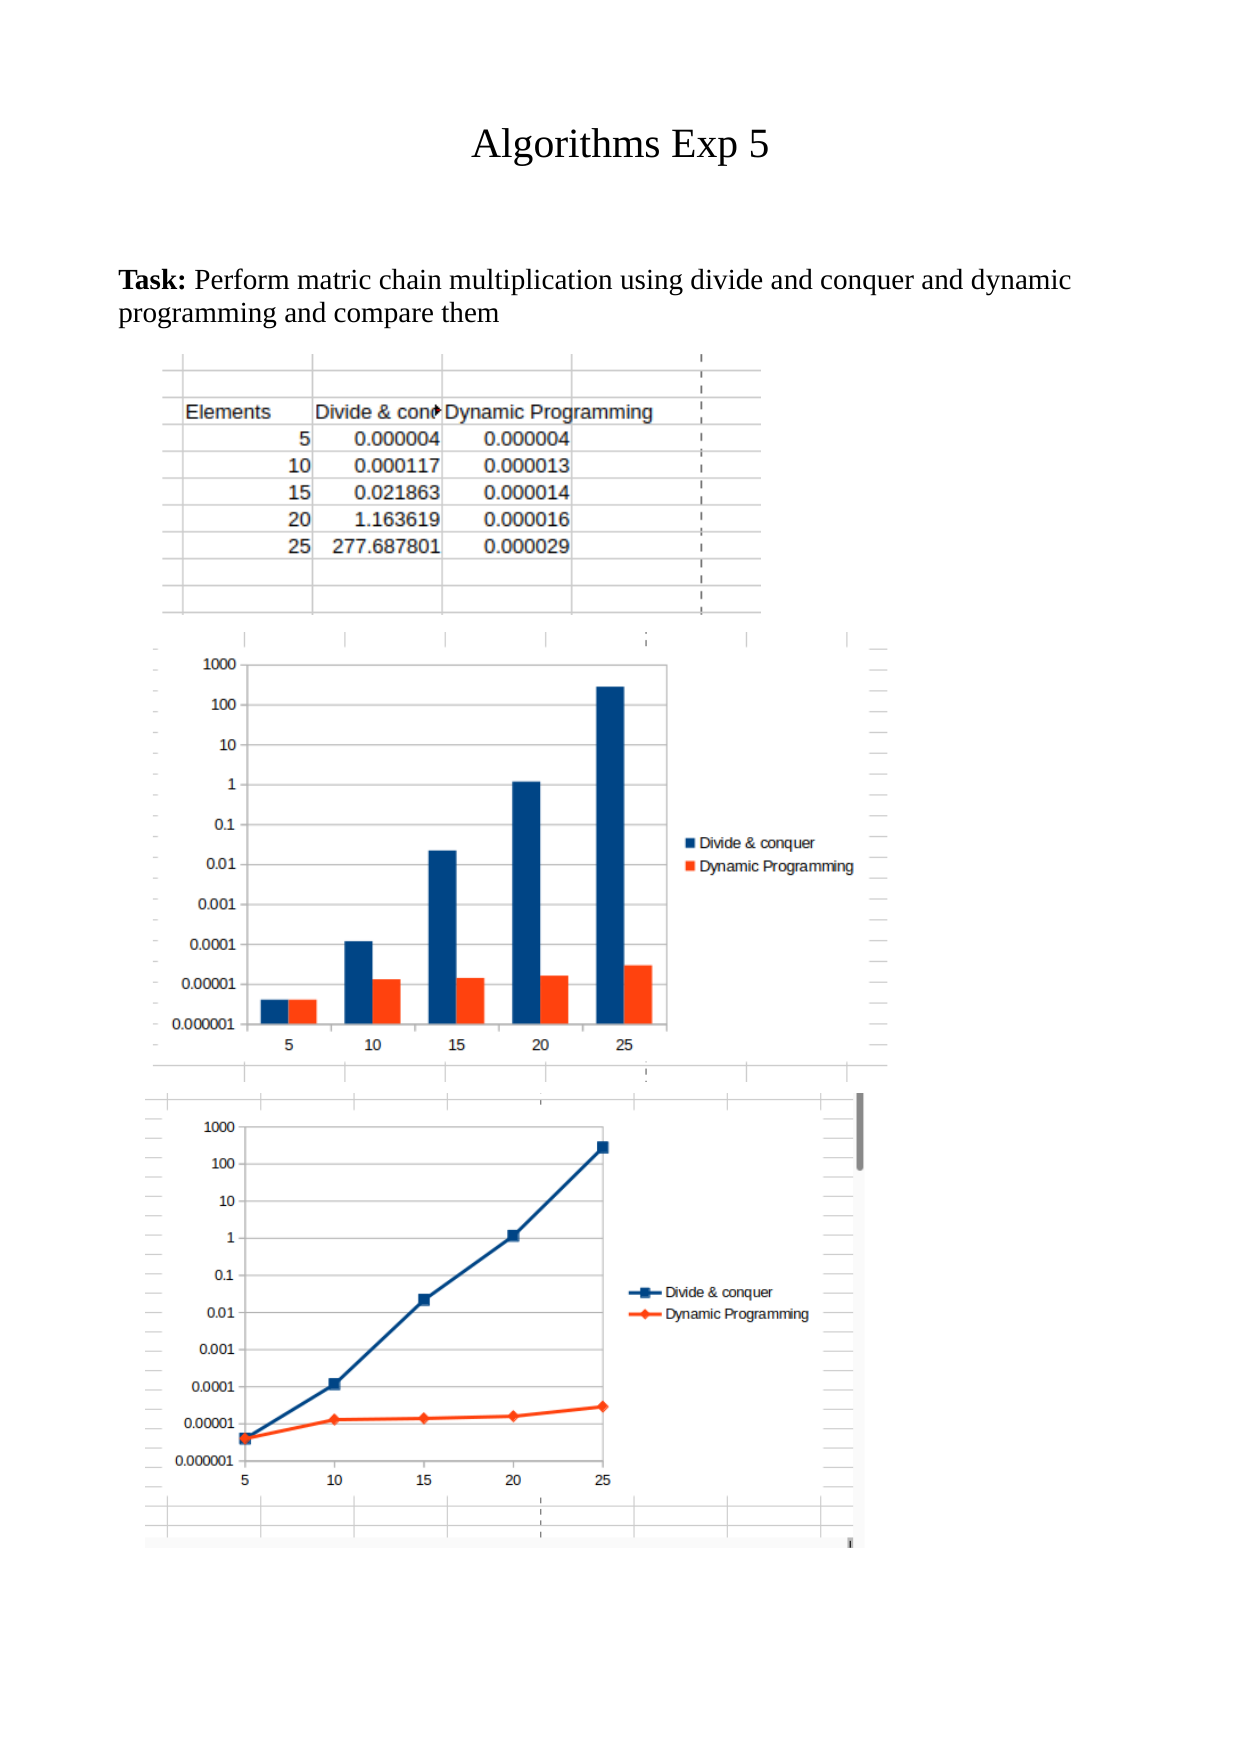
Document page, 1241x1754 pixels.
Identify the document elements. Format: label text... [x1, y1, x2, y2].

text Task: Perform matric chain multiplication using divide and conquer and dynamic programming and compare them [118, 262, 1122, 329]
text Algorithms Exp 5 [118, 118, 1122, 166]
picture [152, 632, 571, 1082]
picture [769, 1093, 865, 1548]
picture [162, 354, 449, 615]
